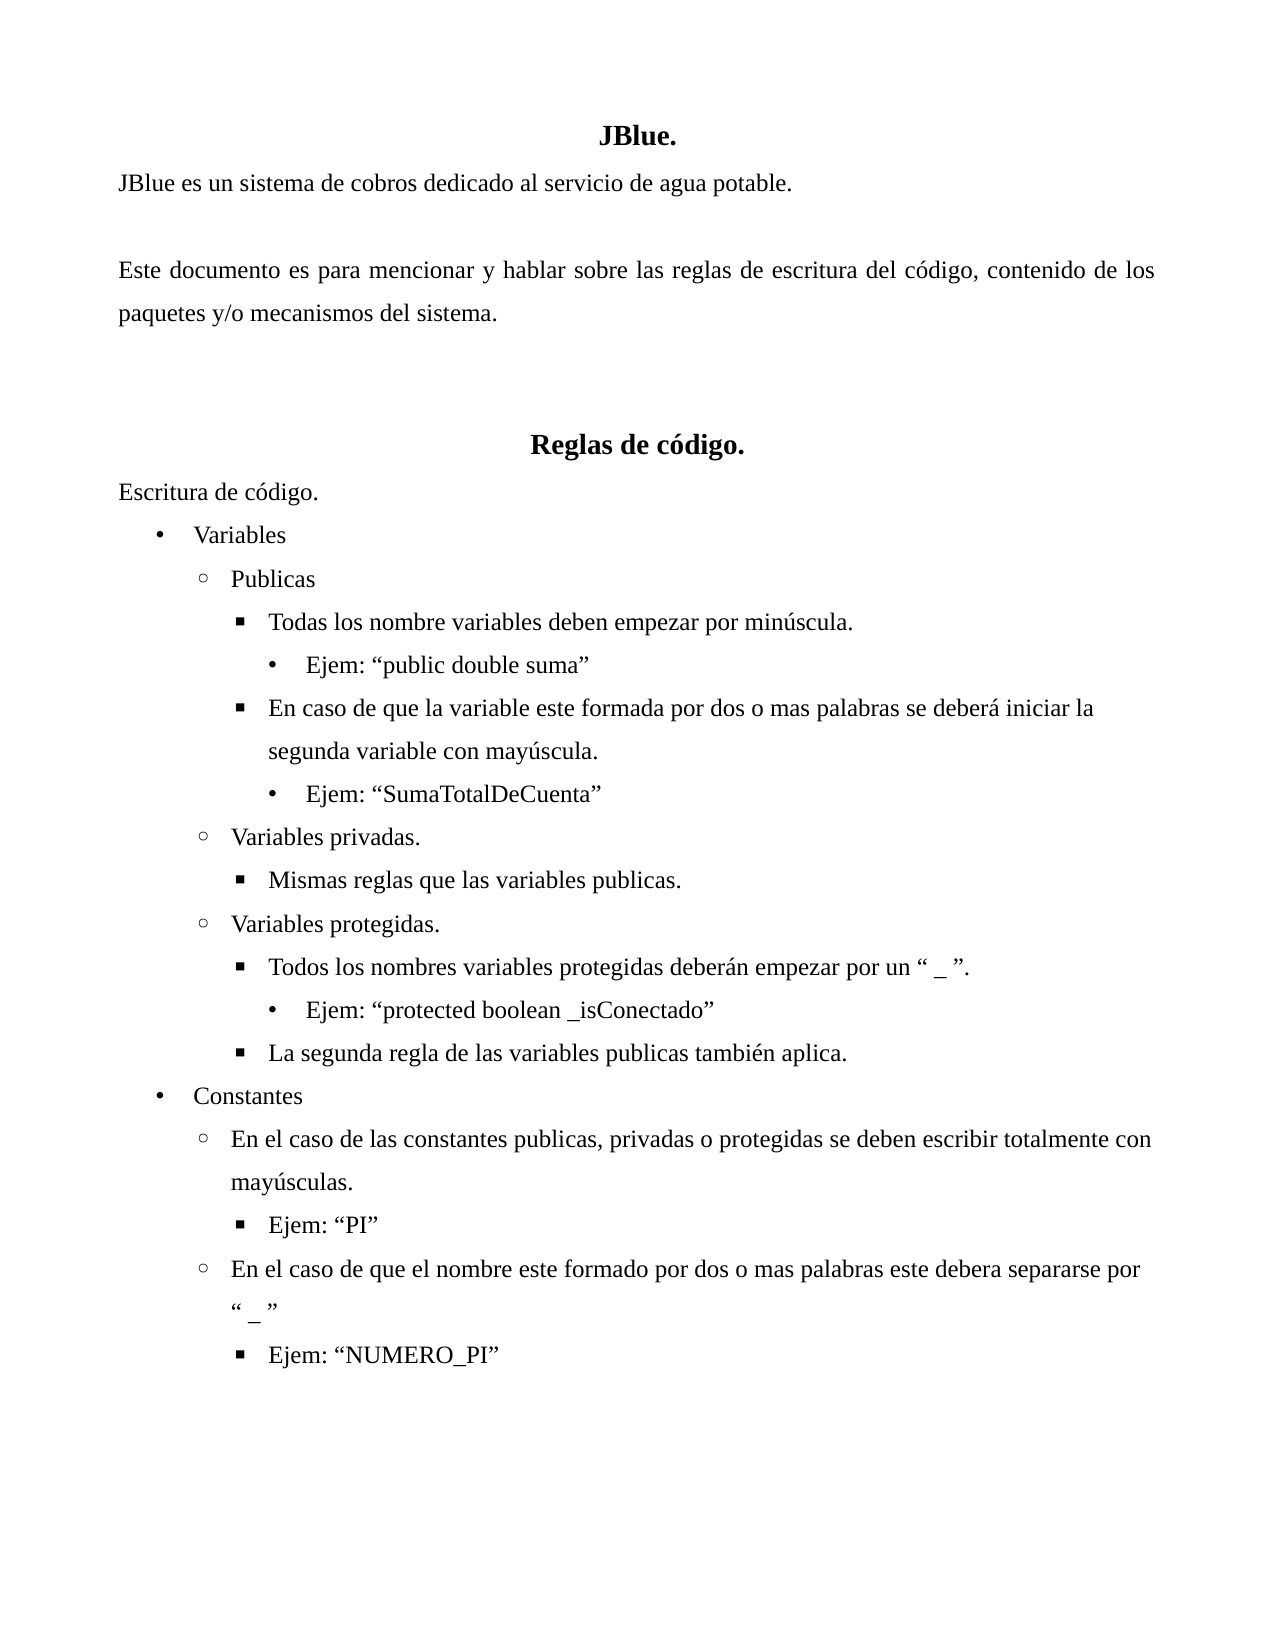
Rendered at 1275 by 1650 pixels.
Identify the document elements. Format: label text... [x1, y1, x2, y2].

list En el caso de que el nombre este formado por dos o mas palabras este debera separarse por “ _ ” [193, 1254, 1157, 1326]
list Variables privadas. [193, 822, 1157, 851]
list Mismas reglas que las variables publicas. [231, 866, 1157, 894]
text Escritura de código. [118, 477, 1157, 506]
text Reglas de código. [118, 427, 1157, 461]
list Ejem: “public double suma” [268, 650, 1157, 679]
list Todos los nombres variables protegidas deberán empezar por un “ _ ”. [231, 952, 1157, 981]
list Variables [156, 521, 1157, 549]
list La segunda regla de las variables publicas también aplica. [231, 1038, 1157, 1067]
list Todas los nombre variables deben empezar por minúscula. [231, 607, 1157, 636]
list Ejem: “protected boolean _isConectado” [268, 995, 1157, 1024]
list En caso de que la variable este formada por dos o mas palabras se deberá iniciar la segunda variable con mayúscula. [231, 693, 1157, 765]
list Ejem: “SumaTotalDeCuenta” [268, 779, 1157, 808]
list En el caso de las constantes publicas, privadas o protegidas se deben escribir totalmente con mayúsculas. [193, 1124, 1157, 1196]
text Este documento es para mencionar y hablar sobre las reglas de escritura del código, contenido de los paquetes y/o mecanismos del sistema. [118, 255, 1157, 327]
list Publicas [193, 564, 1157, 592]
list Ejem: “PI” [231, 1211, 1157, 1239]
text JBlue. [118, 118, 1157, 152]
list Constantes [156, 1081, 1157, 1110]
list Variables protegidas. [193, 909, 1157, 937]
list Ejem: “NUMERO_PI” [231, 1340, 1157, 1369]
text JBlue es un sistema de cobros dedicado al servicio de agua potable. [118, 168, 1157, 197]
